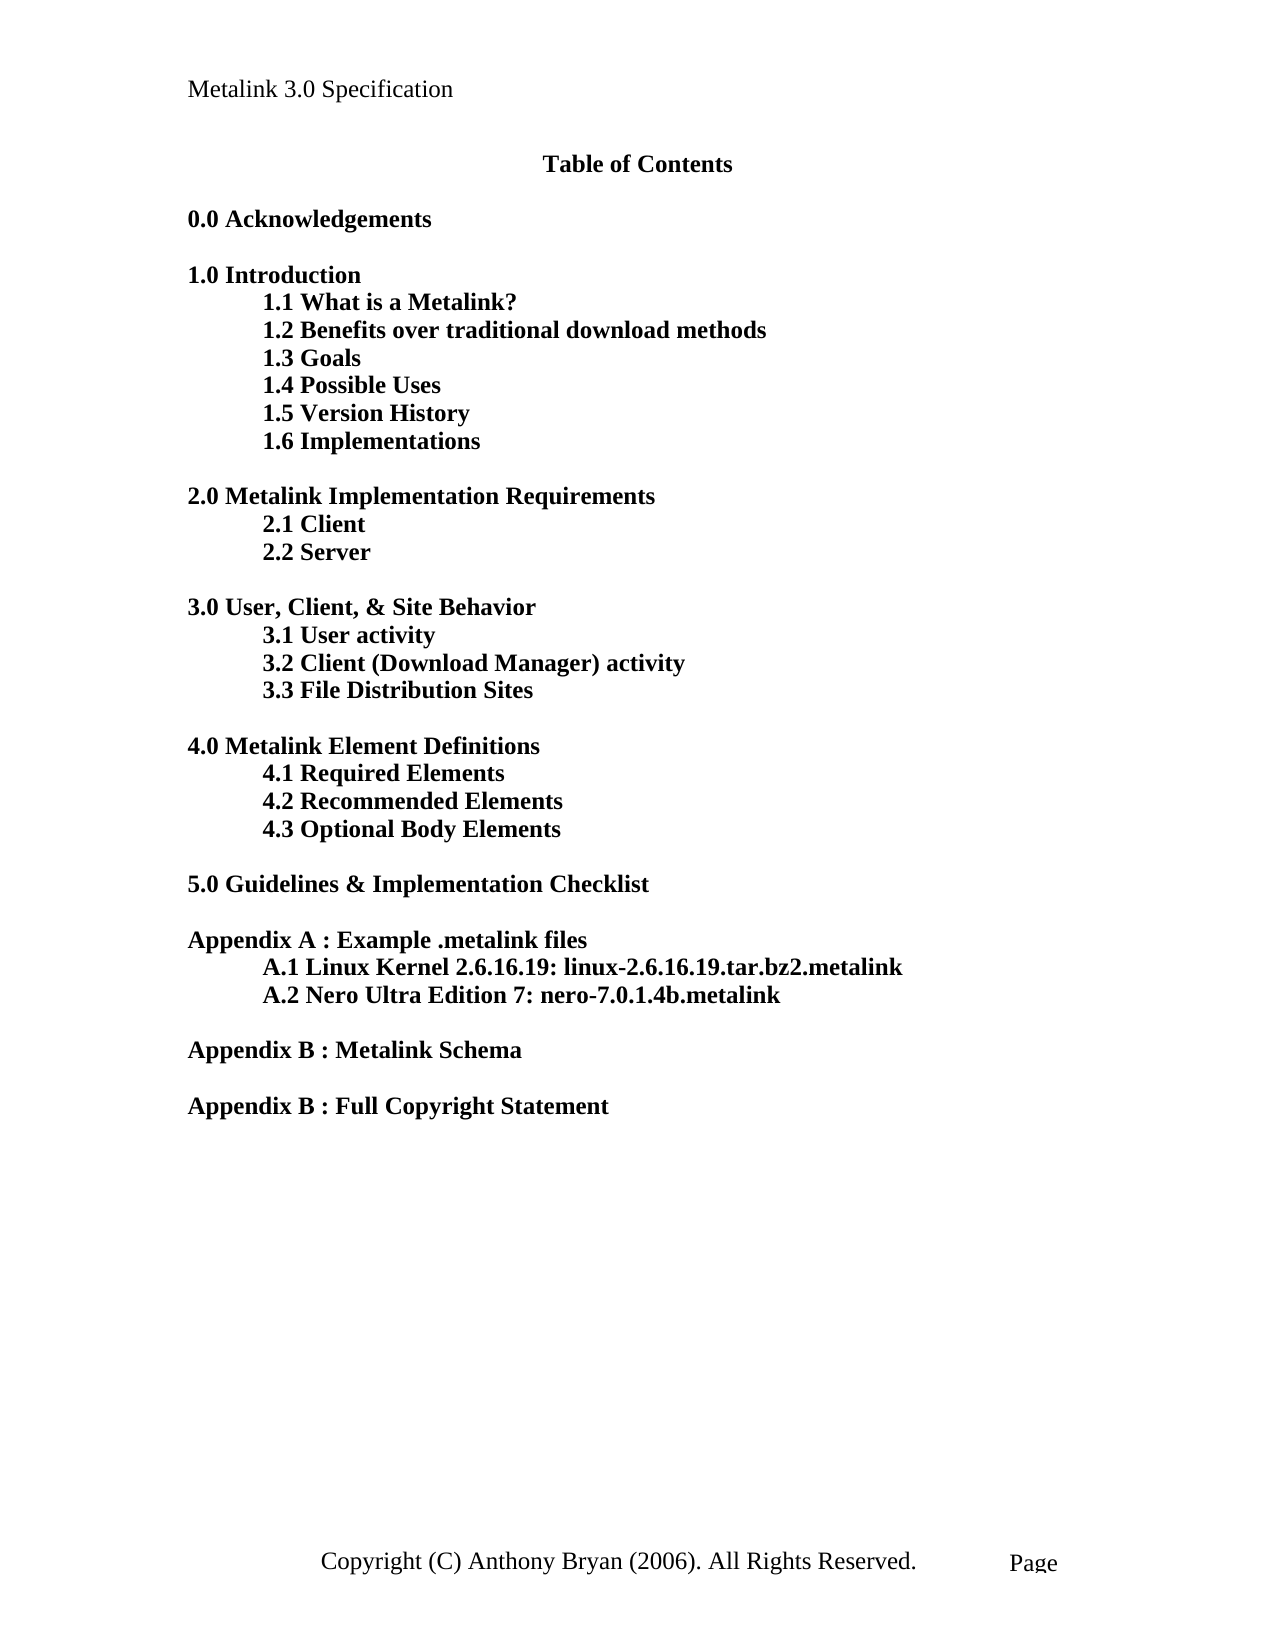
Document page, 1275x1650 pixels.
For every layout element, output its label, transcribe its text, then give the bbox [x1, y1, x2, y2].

text 2.0 Metalink Implementation Requirements [187, 482, 1087, 510]
text 1.4 Possible Uses [187, 372, 1087, 399]
text 3.1 User activity [187, 621, 1087, 649]
text 3.3 File Distribution Sites [187, 676, 1087, 704]
text 1.2 Benefits over traditional download methods [187, 316, 1087, 344]
text 4.0 Metalink Element Definitions [187, 732, 1087, 759]
text 4.2 Recommended Elements [187, 787, 1087, 815]
text 0.0 Acknowledgements [187, 205, 1087, 233]
text Appendix B : Metalink Schema [187, 1037, 1087, 1064]
text 1.6 Implementations [187, 427, 1087, 455]
text 3.2 Client (Download Manager) activity [187, 649, 1087, 676]
text 5.0 Guidelines & Implementation Checklist [187, 870, 1087, 898]
text 1.0 Introduction [187, 261, 1087, 288]
text 2.1 Client [187, 510, 1087, 538]
text Table of Contents [187, 150, 1087, 178]
text Appendix A : Example .metalink files [187, 926, 1087, 953]
text A.2 Nero Ultra Edition 7: nero-7.0.1.4b.metalink [187, 981, 1087, 1009]
text 1.3 Goals [187, 344, 1087, 372]
text 3.0 User, Client, & Site Behavior [187, 593, 1087, 621]
text 4.1 Required Elements [187, 759, 1087, 787]
text A.1 Linux Kernel 2.6.16.19: linux-2.6.16.19.tar.bz2.metalink [187, 953, 1087, 981]
text 1.5 Version History [187, 399, 1087, 427]
text 2.2 Server [187, 538, 1087, 566]
text 4.3 Optional Body Elements [187, 815, 1087, 843]
text 1.1 What is a Metalink? [187, 288, 1087, 316]
text Appendix B : Full Copyright Statement [187, 1092, 1087, 1120]
